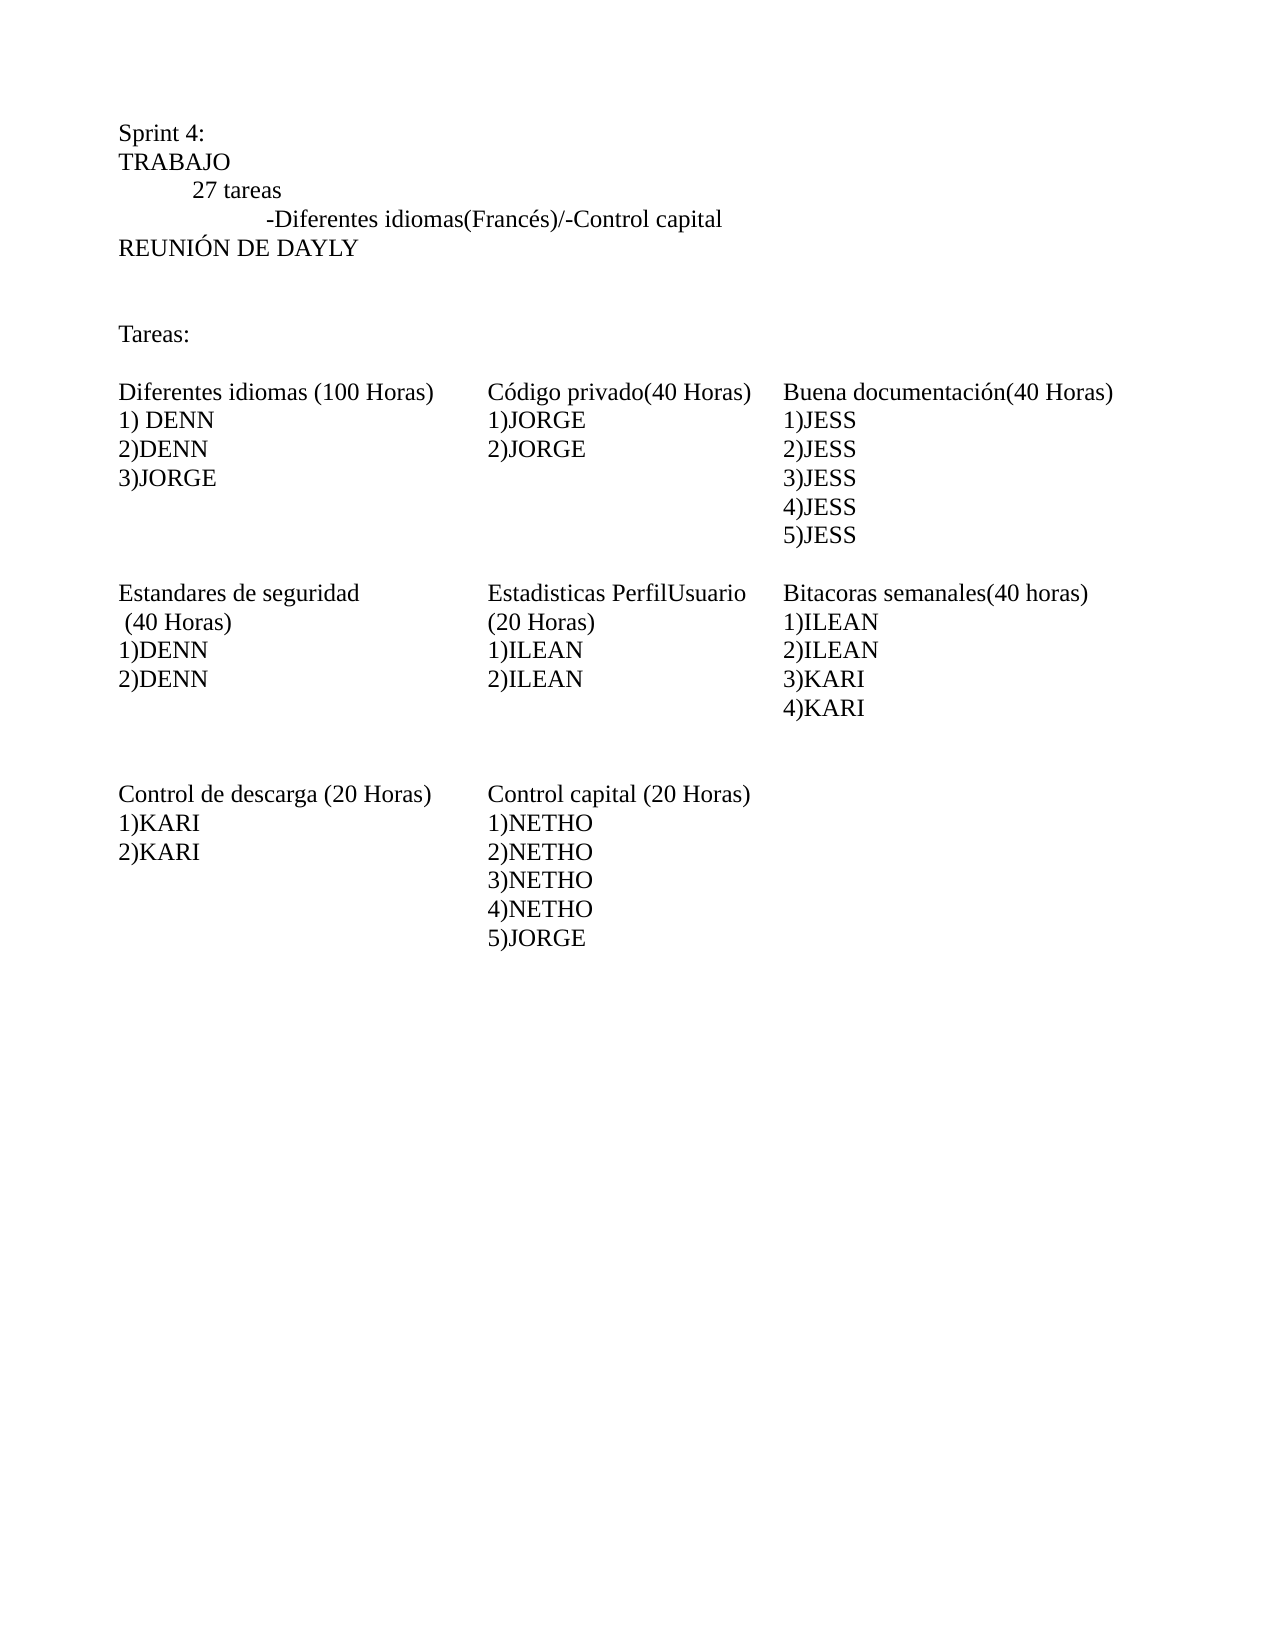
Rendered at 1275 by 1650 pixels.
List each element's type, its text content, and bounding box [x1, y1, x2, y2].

text 5)JORGE [118, 923, 1157, 952]
text 1)KARI 1)NETHO [118, 808, 1157, 837]
text Diferentes idiomas (100 Horas) Código privado(40 Horas) Buena documentación(40 Horas) [118, 377, 1157, 406]
text 4)JESS [118, 492, 1157, 521]
text 1) DENN 1)JORGE 1)JESS [118, 406, 1157, 434]
text 2)KARI 2)NETHO [118, 837, 1157, 866]
text 1)DENN 1)ILEAN 2)ILEAN [118, 636, 1157, 664]
text -Diferentes idiomas(Francés)/-Control capital [118, 204, 1157, 233]
text 3)JORGE 3)JESS [118, 463, 1157, 492]
text 2)DENN 2)ILEAN 3)KARI [118, 664, 1157, 693]
text 3)NETHO [118, 866, 1157, 894]
text 4)NETHO [118, 894, 1157, 923]
text 5)JESS [118, 521, 1157, 549]
text 4)KARI [118, 693, 1157, 722]
text (40 Horas) (20 Horas) 1)ILEAN [118, 607, 1157, 636]
text Estandares de seguridad Estadisticas PerfilUsuario Bitacoras semanales(40 horas) [118, 578, 1157, 607]
text Tareas: [118, 319, 1157, 348]
text REUNIÓN DE DAYLY [118, 233, 1157, 262]
text Sprint 4: [118, 118, 1157, 147]
text Control de descarga (20 Horas) Control capital (20 Horas) [118, 779, 1157, 808]
text TRABAJO [118, 147, 1157, 176]
text 27 tareas [118, 176, 1157, 204]
text 2)DENN 2)JORGE 2)JESS [118, 434, 1157, 463]
